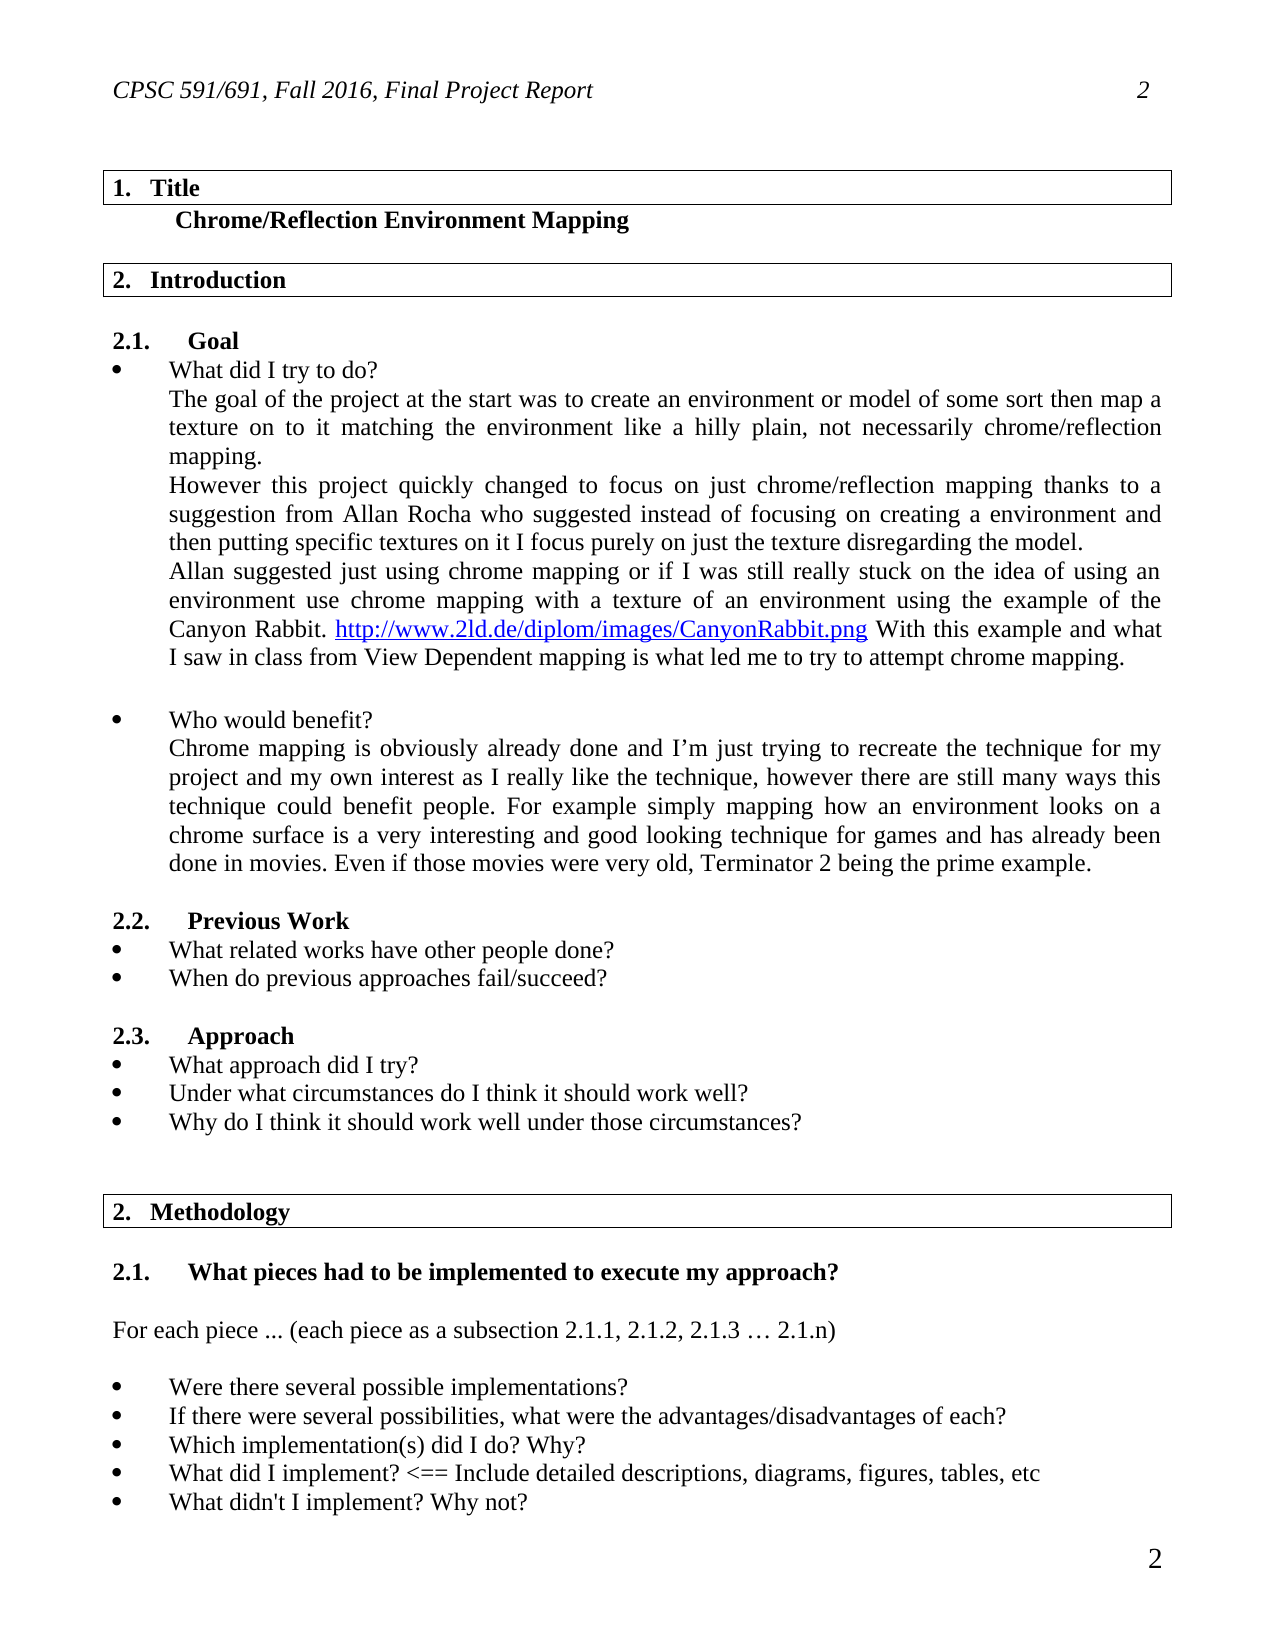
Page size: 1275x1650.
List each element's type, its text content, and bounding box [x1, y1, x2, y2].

list Why do I think it should work well under those circumstances? [112, 1107, 1162, 1136]
list The goal of the project at the start was to create an environment or model of some sort then map a texture on to it matching the environment like a hilly plain, not necessarily chrome/reflection mapping. [112, 384, 1162, 470]
list When do previous approaches fail/succeed? [112, 963, 1162, 992]
list Previous Work [112, 906, 1162, 935]
list What approach did I try? [112, 1050, 1162, 1078]
list Introduction [104, 264, 1171, 296]
list However this project quickly changed to focus on just chrome/reflection mapping thanks to a suggestion from Allan Rocha who suggested instead of focusing on creating a environment and then putting specific textures on it I focus purely on just the texture disregarding the model. [112, 470, 1162, 556]
list Allan suggested just using chrome mapping or if I was still really stuck on the idea of using an environment use chrome mapping with a texture of an environment using the example of the Canyon Rabbit. http://www.2ld.de/diplom/images/CanyonRabbit.png With this example and what I saw in class from View Dependent mapping is what led me to try to attempt chrome mapping. [112, 556, 1162, 671]
list What pieces had to be implemented to execute my approach? [112, 1257, 1162, 1286]
list If there were several possibilities, what were the advantages/disadvantages of each? [112, 1401, 1162, 1430]
list Which implementation(s) did I do? Why? [112, 1430, 1162, 1458]
list Were there several possible implementations? [112, 1372, 1162, 1401]
text For each piece ... (each piece as a subsection 2.1.1, 2.1.2, 2.1.3 … 2.1.n) [112, 1315, 1162, 1343]
list Methodology [104, 1195, 1171, 1227]
list What did I implement? <== Include detailed descriptions, diagrams, figures, tables, etc [112, 1458, 1162, 1487]
list What related works have other people done? [112, 935, 1162, 963]
list What did I try to do? [112, 355, 1162, 384]
list What didn't I implement? Why not? [112, 1487, 1162, 1516]
list Approach [112, 1021, 1162, 1050]
list Who would benefit? [112, 705, 1162, 733]
list Chrome mapping is obviously already done and I’m just trying to recreate the technique for my project and my own interest as I really like the technique, however there are still many ways this technique could benefit people. For example simply mapping how an environment looks on a chrome surface is a very interesting and good looking technique for games and has already been done in movies. Even if those movies were very old, Terminator 2 being the prime example. [112, 733, 1162, 877]
text Chrome/Reflection Environment Mapping [169, 205, 1162, 234]
list Goal [112, 326, 1162, 355]
list Title [104, 171, 1171, 204]
list Under what circumstances do I think it should work well? [112, 1078, 1162, 1107]
